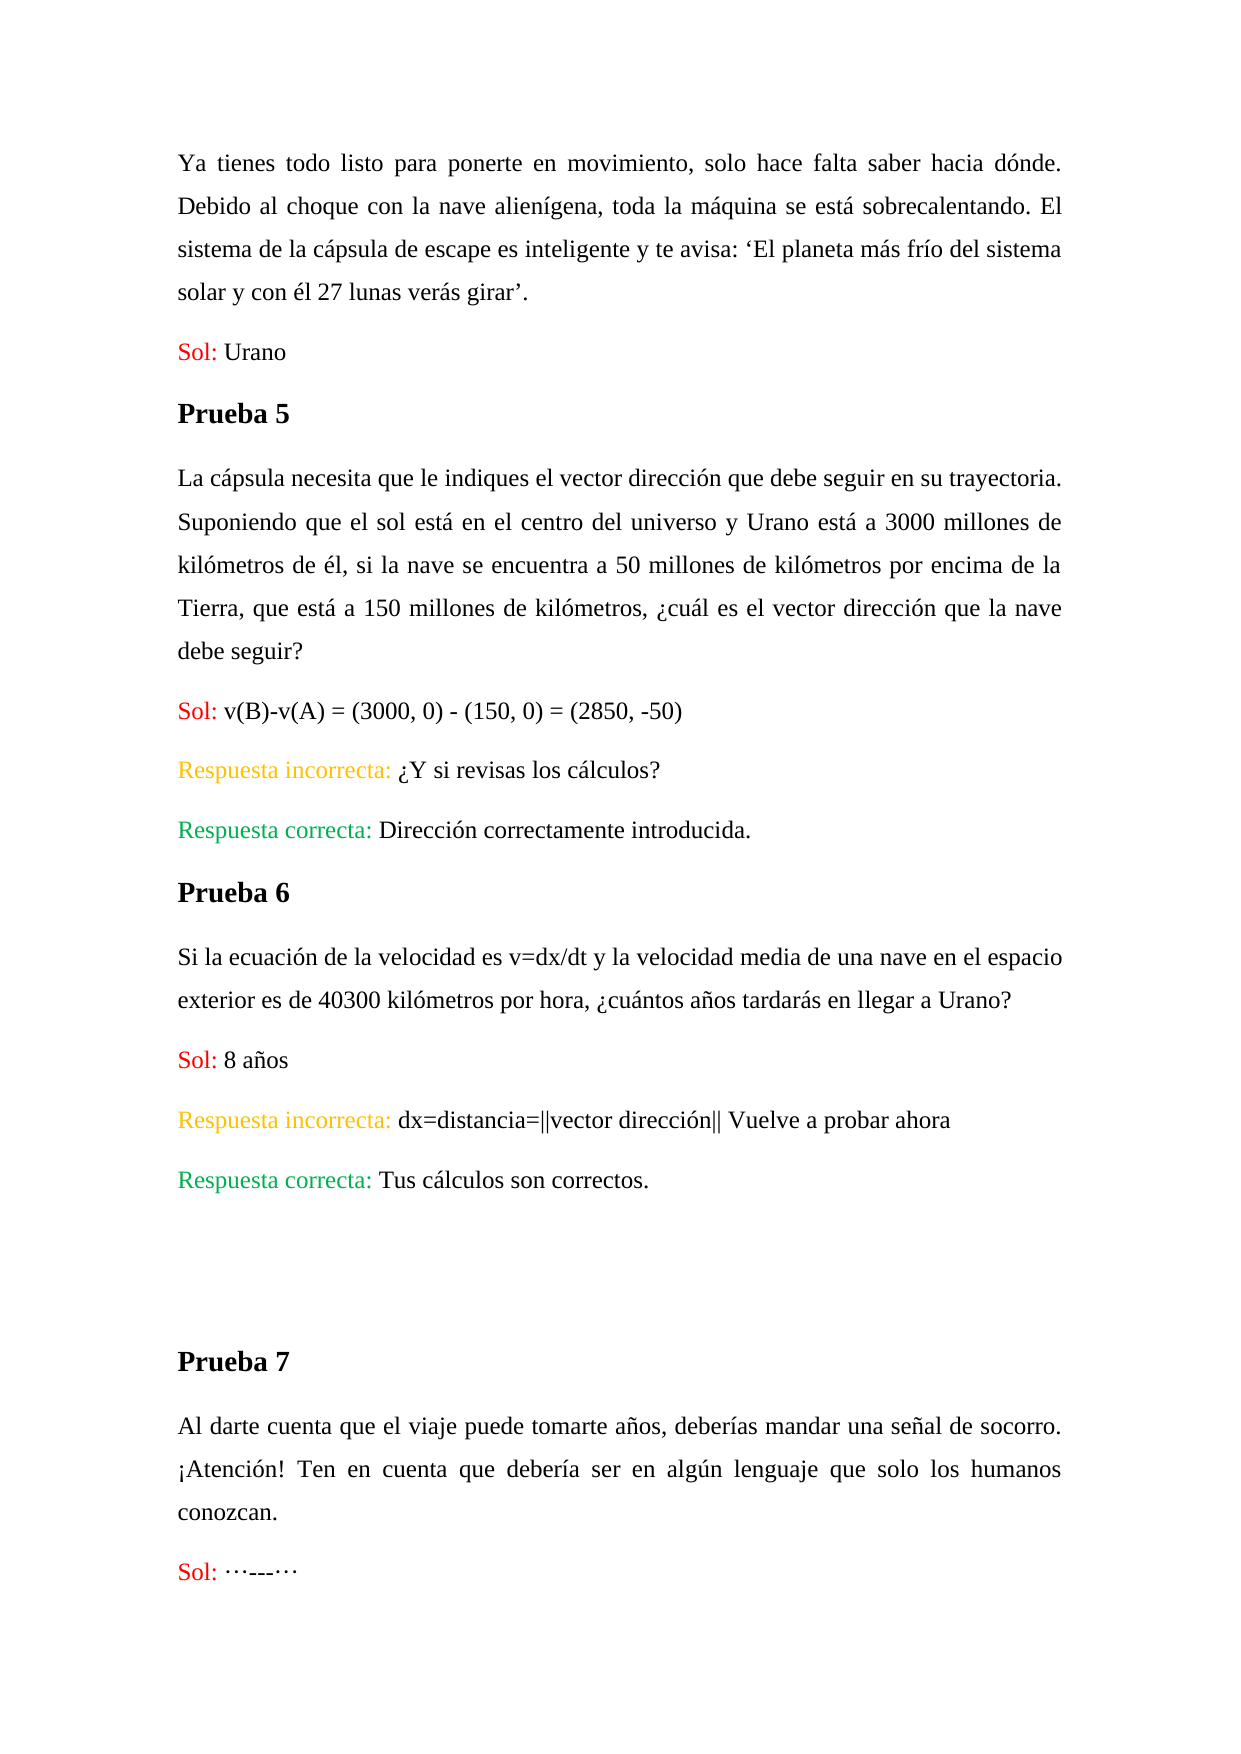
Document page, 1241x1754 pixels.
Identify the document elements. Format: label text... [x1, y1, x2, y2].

text Ya tienes todo listo para ponerte en movimiento, solo hace falta saber hacia dónde. Debido al choque con la nave alienígena, toda la máquina se está sobrecalentando. El sistema de la cápsula de escape es inteligente y te avisa: ‘El planeta más frío del sistema solar y con él 27 lunas verás girar’. [177, 148, 1063, 306]
text Respuesta incorrecta: dx=distancia=||vector dirección|| Vuelve a probar ahora [177, 1105, 1063, 1134]
text Prueba 7 [177, 1344, 1063, 1378]
text La cápsula necesita que le indiques el vector dirección que debe seguir en su trayectoria. Suponiendo que el sol está en el centro del universo y Urano está a 3000 millones de kilómetros de él, si la nave se encuentra a 50 millones de kilómetros por encima de la Tierra, que está a 150 millones de kilómetros, ¿cuál es el vector dirección que la nave debe seguir? [177, 463, 1063, 665]
text Sol: Urano [177, 337, 1063, 366]
text Respuesta correcta: Dirección correctamente introducida. [177, 815, 1063, 844]
text Al darte cuenta que el viaje puede tomarte años, deberías mandar una señal de socorro. ¡Atención! Ten en cuenta que debería ser en algún lenguaje que solo los humanos conozcan. [177, 1411, 1063, 1526]
text Respuesta correcta: Tus cálculos son correctos. [177, 1165, 1063, 1193]
text Si la ecuación de la velocidad es v=dx/dt y la velocidad media de una nave en el espacio exterior es de 40300 kilómetros por hora, ¿cuántos años tardarás en llegar a Urano? [177, 942, 1063, 1014]
text Sol: 8 años [177, 1045, 1063, 1074]
text Respuesta incorrecta: ¿Y si revisas los cálculos? [177, 756, 1063, 784]
text Sol: v(B)-v(A) = (3000, 0) - (150, 0) = (2850, -50) [177, 696, 1063, 724]
text Prueba 6 [177, 875, 1063, 909]
text Prueba 5 [177, 397, 1063, 430]
text Sol: ···---··· [177, 1557, 1063, 1586]
